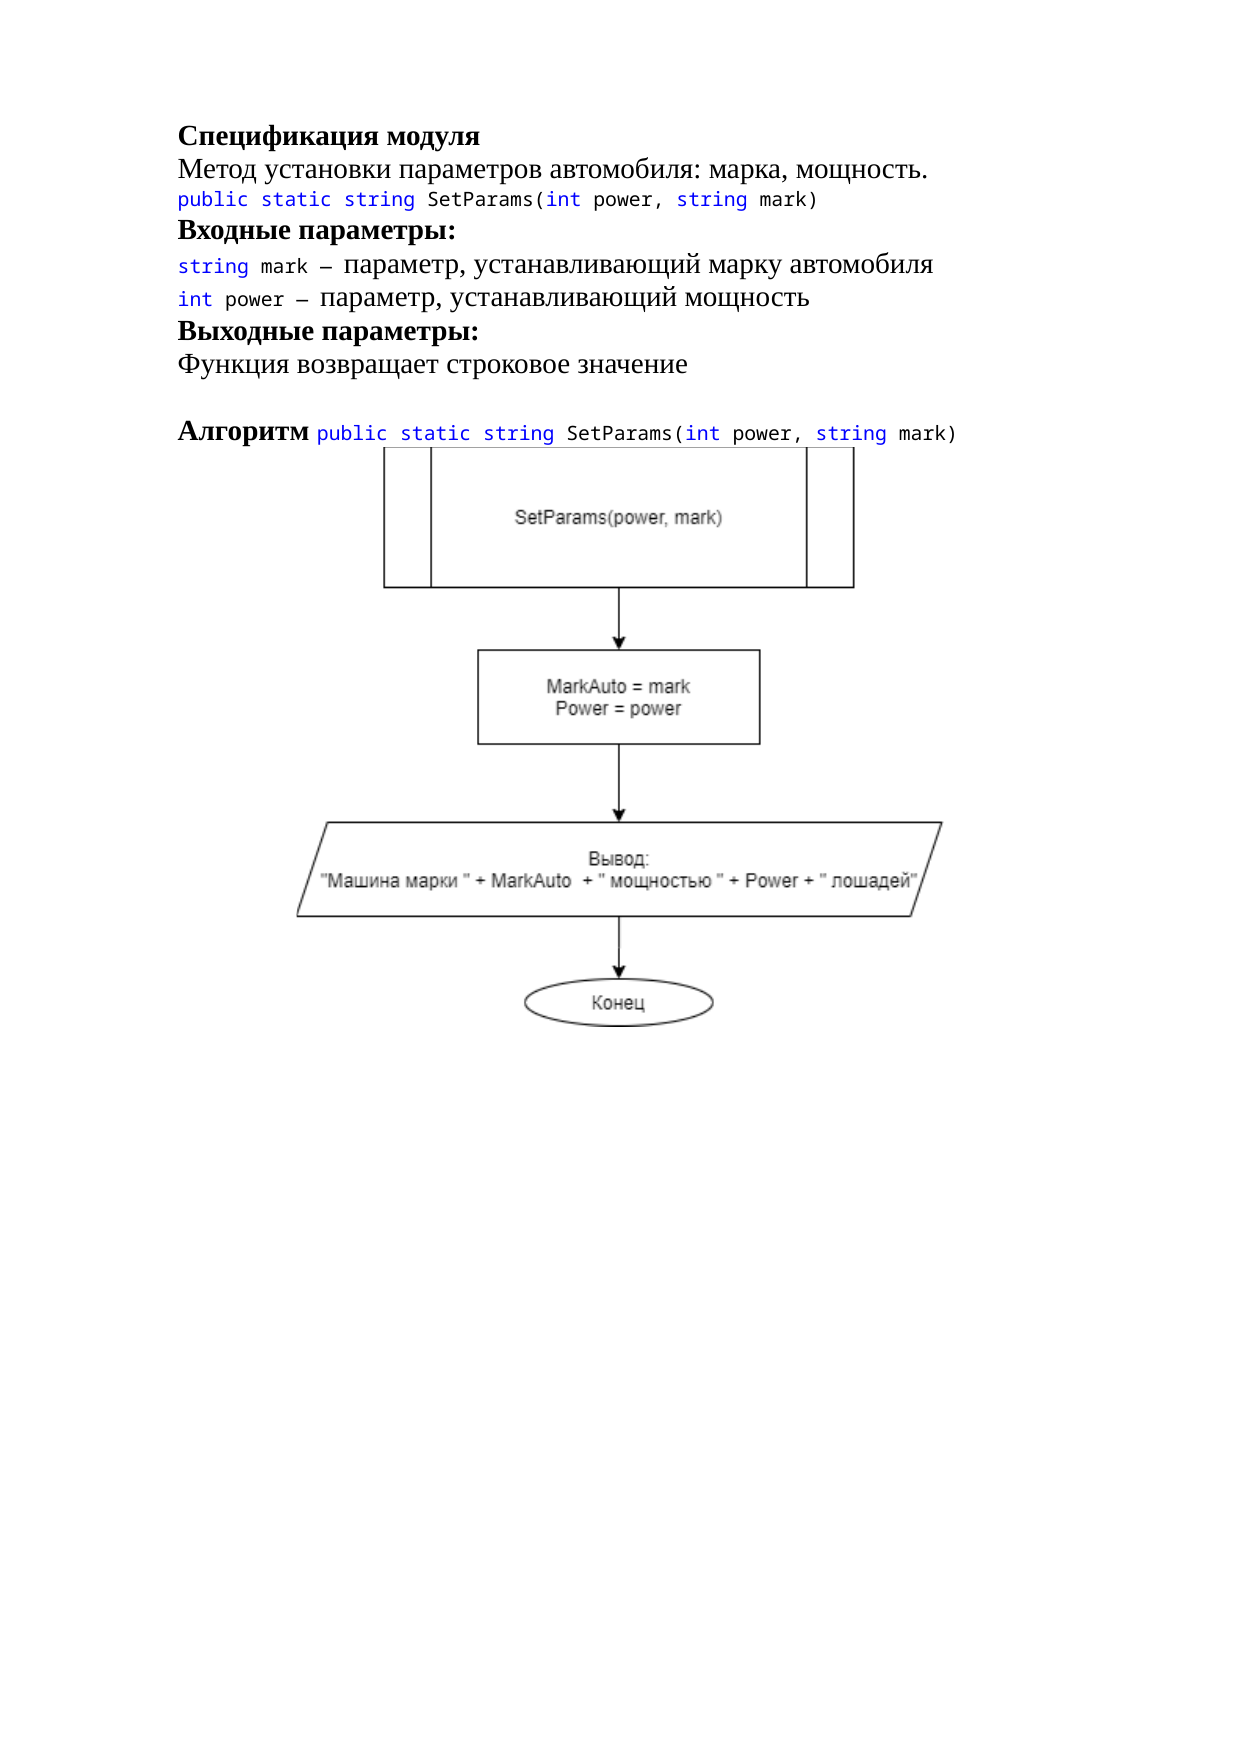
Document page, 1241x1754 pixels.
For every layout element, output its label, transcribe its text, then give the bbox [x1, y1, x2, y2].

text public static string SetParams(int power, string mark) [118, 185, 1122, 212]
text Выходные параметры: [118, 313, 1122, 346]
text Спецификация модуля [118, 118, 1122, 152]
text Входные параметры: [118, 212, 1122, 246]
text Алгоритм public static string SetParams(int power, string mark) [118, 413, 1122, 447]
text Метод установки параметров автомобиля: марка, мощность. [118, 152, 1122, 185]
text Функция возвращает строковое значение [118, 346, 1122, 380]
text int power — параметр, устанавливающий мощность [118, 279, 1122, 313]
text string mark — параметр, устанавливающий марку автомобиля [118, 246, 1122, 279]
picture [296, 447, 944, 1027]
